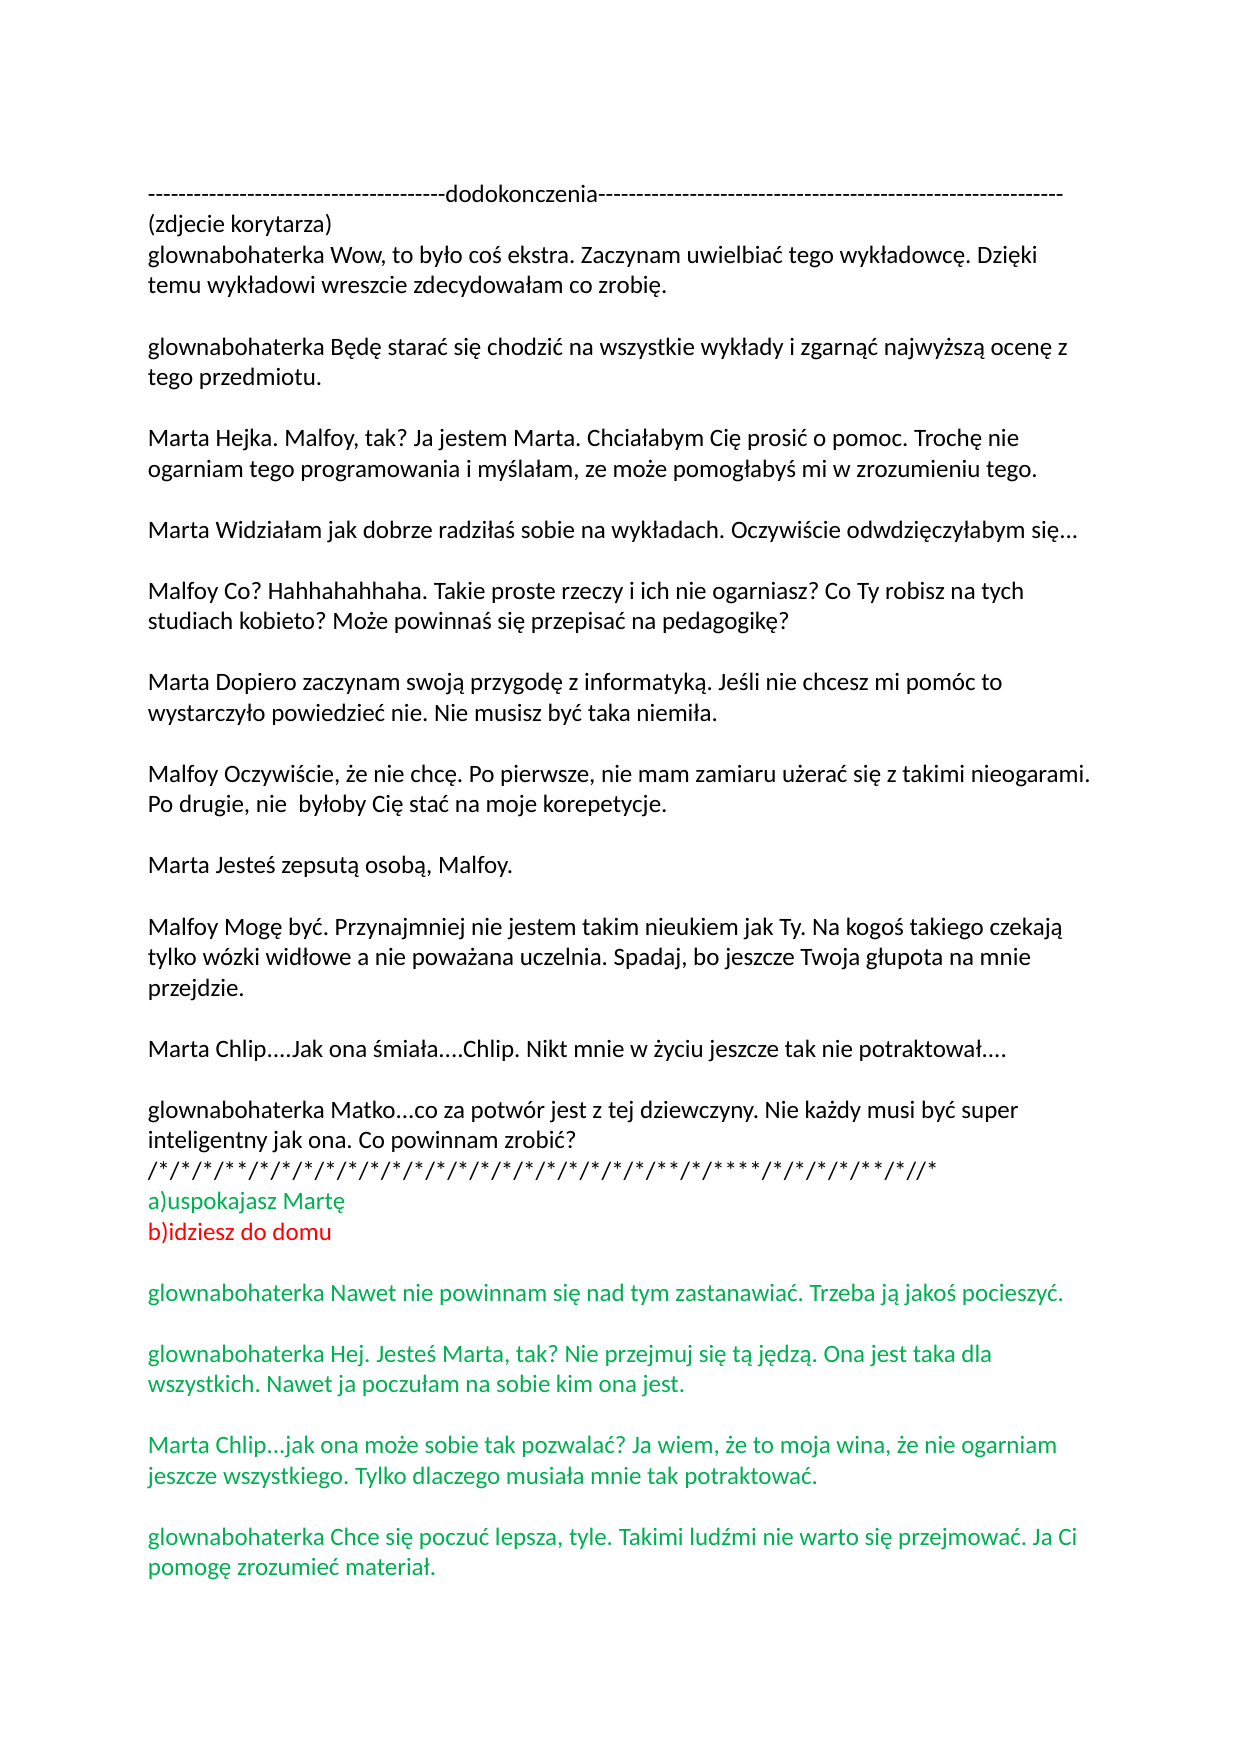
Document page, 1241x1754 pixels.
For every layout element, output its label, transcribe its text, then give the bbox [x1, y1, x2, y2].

text glownabohaterka Wow, to było coś ekstra. Zaczynam uwielbiać tego wykładowcę. Dzięki temu wykładowi wreszcie zdecydowałam co zrobię. [148, 239, 1093, 300]
text Malfoy Co? Hahhahahhaha. Takie proste rzeczy i ich nie ogarniasz? Co Ty robisz na tych studiach kobieto? Może powinnaś się przepisać na pedagogikę? [148, 575, 1093, 636]
text Marta Widziałam jak dobrze radziłaś sobie na wykładach. Oczywiście odwdzięczyłabym się... [148, 514, 1093, 544]
text ---------------------------------------dodokonczenia------------------------------------------------------------- [148, 178, 1093, 209]
text glownabohaterka Matko...co za potwór jest z tej dziewczyny. Nie każdy musi być super inteligentny jak ona. Co powinnam zrobić? [148, 1094, 1093, 1155]
text Marta Jesteś zepsutą osobą, Malfoy. [148, 849, 1093, 880]
text Marta Hejka. Malfoy, tak? Ja jestem Marta. Chciałabym Cię prosić o pomoc. Trochę nie ogarniam tego programowania i myślałam, ze może pomogłabyś mi w zrozumieniu tego. [148, 422, 1093, 483]
text glownabohaterka Hej. Jesteś Marta, tak? Nie przejmuj się tą jędzą. Ona jest taka dla wszystkich. Nawet ja poczułam na sobie kim ona jest. [148, 1338, 1093, 1399]
text b)idziesz do domu [148, 1216, 1093, 1246]
text /*/*/*/**/*/*/*/*/*/*/*/*/*/*/*/*/*/*/*/*/*/*/**/*/****/*/*/*/*/**/*//* [148, 1155, 1093, 1185]
text glownabohaterka Chce się poczuć lepsza, tyle. Takimi ludźmi nie warto się przejmować. Ja Ci pomogę zrozumieć materiał. [148, 1521, 1093, 1582]
text Marta Chlip....Jak ona śmiała....Chlip. Nikt mnie w życiu jeszcze tak nie potraktował.... [148, 1033, 1093, 1063]
text Malfoy Oczywiście, że nie chcę. Po pierwsze, nie mam zamiaru użerać się z takimi nieogarami. Po drugie, nie byłoby Cię stać na moje korepetycje. [148, 758, 1093, 819]
text Marta Dopiero zaczynam swoją przygodę z informatyką. Jeśli nie chcesz mi pomóc to wystarczyło powiedzieć nie. Nie musisz być taka niemiła. [148, 666, 1093, 727]
text a)uspokajasz Martę [148, 1185, 1093, 1216]
text Marta Chlip...jak ona może sobie tak pozwalać? Ja wiem, że to moja wina, że nie ogarniam jeszcze wszystkiego. Tylko dlaczego musiała mnie tak potraktować. [148, 1429, 1093, 1491]
text Malfoy Mogę być. Przynajmniej nie jestem takim nieukiem jak Ty. Na kogoś takiego czekają tylko wózki widłowe a nie poważana uczelnia. Spadaj, bo jeszcze Twoja głupota na mnie przejdzie. [148, 911, 1093, 1002]
text glownabohaterka Nawet nie powinnam się nad tym zastanawiać. Trzeba ją jakoś pocieszyć. [148, 1277, 1093, 1307]
text glownabohaterka Będę starać się chodzić na wszystkie wykłady i zgarnąć najwyższą ocenę z tego przedmiotu. [148, 331, 1093, 392]
text (zdjecie korytarza) [148, 209, 1093, 239]
